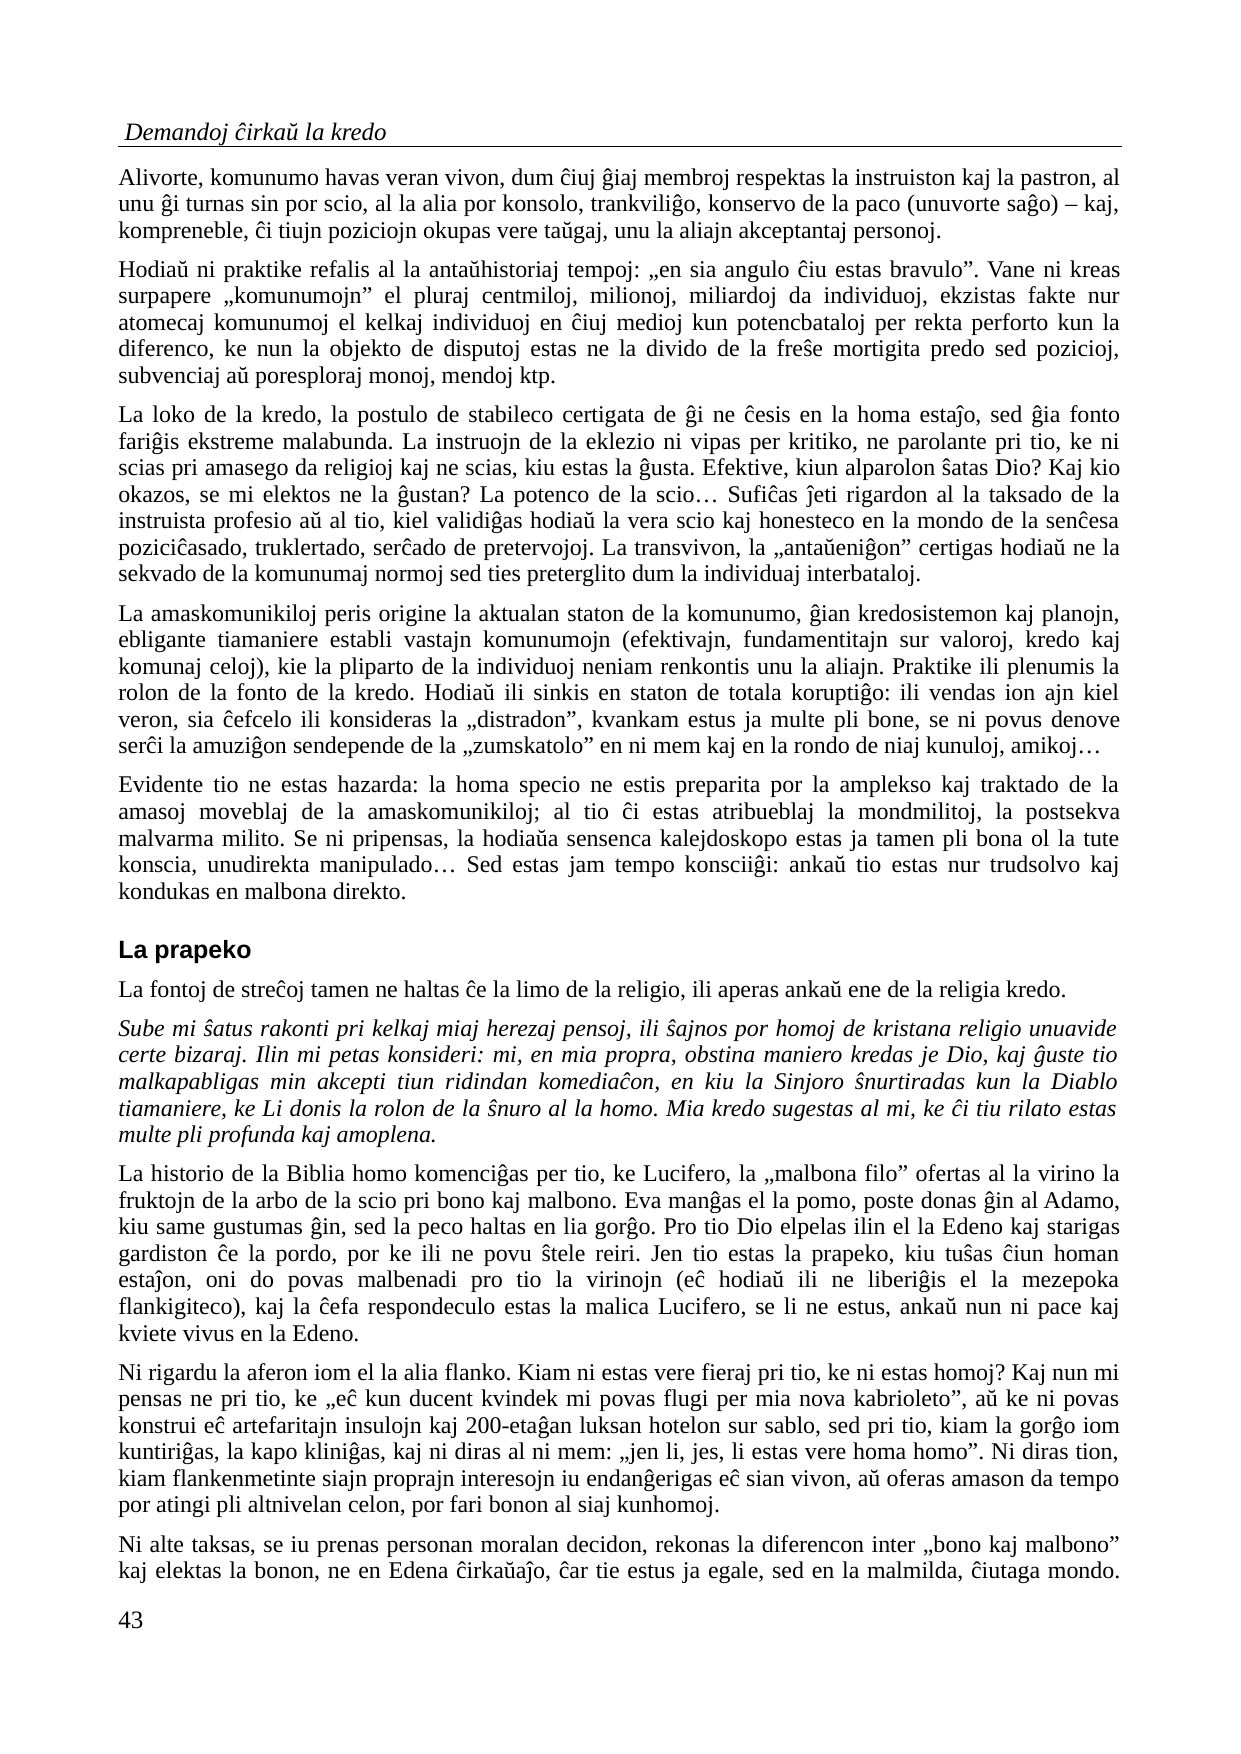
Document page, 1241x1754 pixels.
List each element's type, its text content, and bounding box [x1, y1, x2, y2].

text La amaskomunikiloj peris origine la aktualan staton de la komunumo, ĝian kredosistemon kaj planojn, ebligante tiamaniere establi vastajn komunumojn (efektivajn, fundamentitajn sur valoroj, kredo kaj komunaj celoj), kie la pliparto de la individuoj neniam renkontis unu la aliajn. Praktike ili plenumis la rolon de la fonto de la kredo. Hodiaŭ ili sinkis en staton de totala koruptiĝo: ili vendas ion ajn kiel veron, sia ĉefcelo ili konsideras la „distradon”, kvankam estus ja multe pli bone, se ni povus denove serĉi la amuziĝon sendepende de la „zumskatolo” en ni mem kaj en la rondo de niaj kunuloj, amikoj… [118, 599, 1122, 759]
text Alivorte, komunumo havas veran vivon, dum ĉiuj ĝiaj membroj respektas la instruiston kaj la pastron, al unu ĝi turnas sin por scio, al la alia por konsolo, trankviliĝo, konservo de la paco (unuvorte saĝo) – kaj, kompreneble, ĉi tiujn poziciojn okupas vere taŭgaj, unu la aliajn akceptantaj personoj. [118, 164, 1122, 243]
text La historio de la Biblia homo komenciĝas per tio, ke Lucifero, la „malbona filo” ofertas al la virino la fruktojn de la arbo de la scio pri bono kaj malbono. Eva manĝas el la pomo, poste donas ĝin al Adamo, kiu same gustumas ĝin, sed la peco haltas en lia gorĝo. Pro tio Dio elpelas ilin el la Edeno kaj starigas gardiston ĉe la pordo, por ke ili ne povu ŝtele reiri. Jen tio estas la prapeko, kiu tuŝas ĉiun homan estaĵon, oni do povas malbenadi pro tio la virinojn (eĉ hodiaŭ ili ne liberiĝis el la mezepoka flankigiteco), kaj la ĉefa respondeculo estas la malica Lucifero, se li ne estus, ankaŭ nun ni pace kaj kviete vivus en la Edeno. [118, 1160, 1122, 1346]
text La loko de la kredo, la postulo de stabileco certigata de ĝi ne ĉesis en la homa estaĵo, sed ĝia fonto fariĝis ekstreme malabunda. La instruojn de la eklezio ni vipas per kritiko, ne parolante pri tio, ke ni scias pri amasego da religioj kaj ne scias, kiu estas la ĝusta. Efektive, kiun alparolon ŝatas Dio? Kaj kio okazos, se mi elektos ne la ĝustan? La potenco de la scio… Sufiĉas ĵeti rigardon al la taksado de la instruista profesio aŭ al tio, kiel validiĝas hodiaŭ la vera scio kaj honesteco en la mondo de la senĉesa poziciĉasado, truklertado, serĉado de pretervojoj. La transvivon, la „antaŭeniĝon” certigas hodiaŭ ne la sekvado de la komunumaj normoj sed ties preterglito dum la individuaj interbataloj. [118, 401, 1122, 587]
text Evidente tio ne estas hazarda: la homa specio ne estis preparita por la amplekso kaj traktado de la amasoj moveblaj de la amaskomunikiloj; al tio ĉi estas atribueblaj la mondmilitoj, la postsekva malvarma milito. Se ni pripensas, la hodiaŭa sensenca kalejdoskopo estas ja tamen pli bona ol la tute konscia, unudirekta manipulado… Sed estas jam tempo konsciiĝi: ankaŭ tio estas nur trudsolvo kaj kondukas en malbona direkto. [118, 771, 1122, 904]
text Ni rigardu la aferon iom el la alia flanko. Kiam ni estas vere fieraj pri tio, ke ni estas homoj? Kaj nun mi pensas ne pri tio, ke „eĉ kun ducent kvindek mi povas flugi per mia nova kabrioleto”, aŭ ke ni povas konstrui eĉ artefaritajn insulojn kaj 200-etaĝan luksan hotelon sur sablo, sed pri tio, kiam la gorĝo iom kuntiriĝas, la kapo kliniĝas, kaj ni diras al ni mem: „jen li, jes, li estas vere homa homo”. Ni diras tion, kiam flankenmetinte siajn proprajn interesojn iu endanĝerigas eĉ sian vivon, aŭ oferas amason da tempo por atingi pli altnivelan celon, por fari bonon al siaj kunhomoj. [118, 1359, 1122, 1518]
text Ni alte taksas, se iu prenas personan moralan decidon, rekonas la diferencon inter „bono kaj malbono” kaj elektas la bonon, ne en Edena ĉirkaŭaĵo, ĉar tie estus ja egale, sed en la malmilda, ĉiutaga mondo. [118, 1531, 1122, 1584]
text Hodiaŭ ni praktike refalis al la antaŭhistoriaj tempoj: „en sia angulo ĉiu estas bravulo”. Vane ni kreas surpapere „komunumojn” el pluraj centmiloj, milionoj, miliardoj da individuoj, ekzistas fakte nur atomecaj komunumoj el kelkaj individuoj en ĉiuj medioj kun potencbataloj per rekta perforto kun la diferenco, ke nun la objekto de disputoj estas ne la divido de la freŝe mortigita predo sed pozicioj, subvenciaj aŭ poresploraj monoj, mendoj ktp. [118, 256, 1122, 389]
text La fontoj de streĉoj tamen ne haltas ĉe la limo de la religio, ili aperas ankaŭ ene de la religia kredo. [118, 976, 1122, 1002]
subtitle La prapeko [118, 936, 1122, 963]
text Sube mi ŝatus rakonti pri kelkaj miaj herezaj pensoj, ili ŝajnos por homoj de kristana religio unuavide certe bizaraj. Ilin mi petas konsideri: mi, en mia propra, obstina maniero kredas je Dio, kaj ĝuste tio malkapabligas min akcepti tiun ridindan komediaĉon, en kiu la Sinjoro ŝnurtiradas kun la Diablo tiamaniere, ke Li donis la rolon de la ŝnuro al la homo. Mia kredo sugestas al mi, ke ĉi tiu rilato estas multe pli profunda kaj amoplena. [118, 1015, 1122, 1148]
